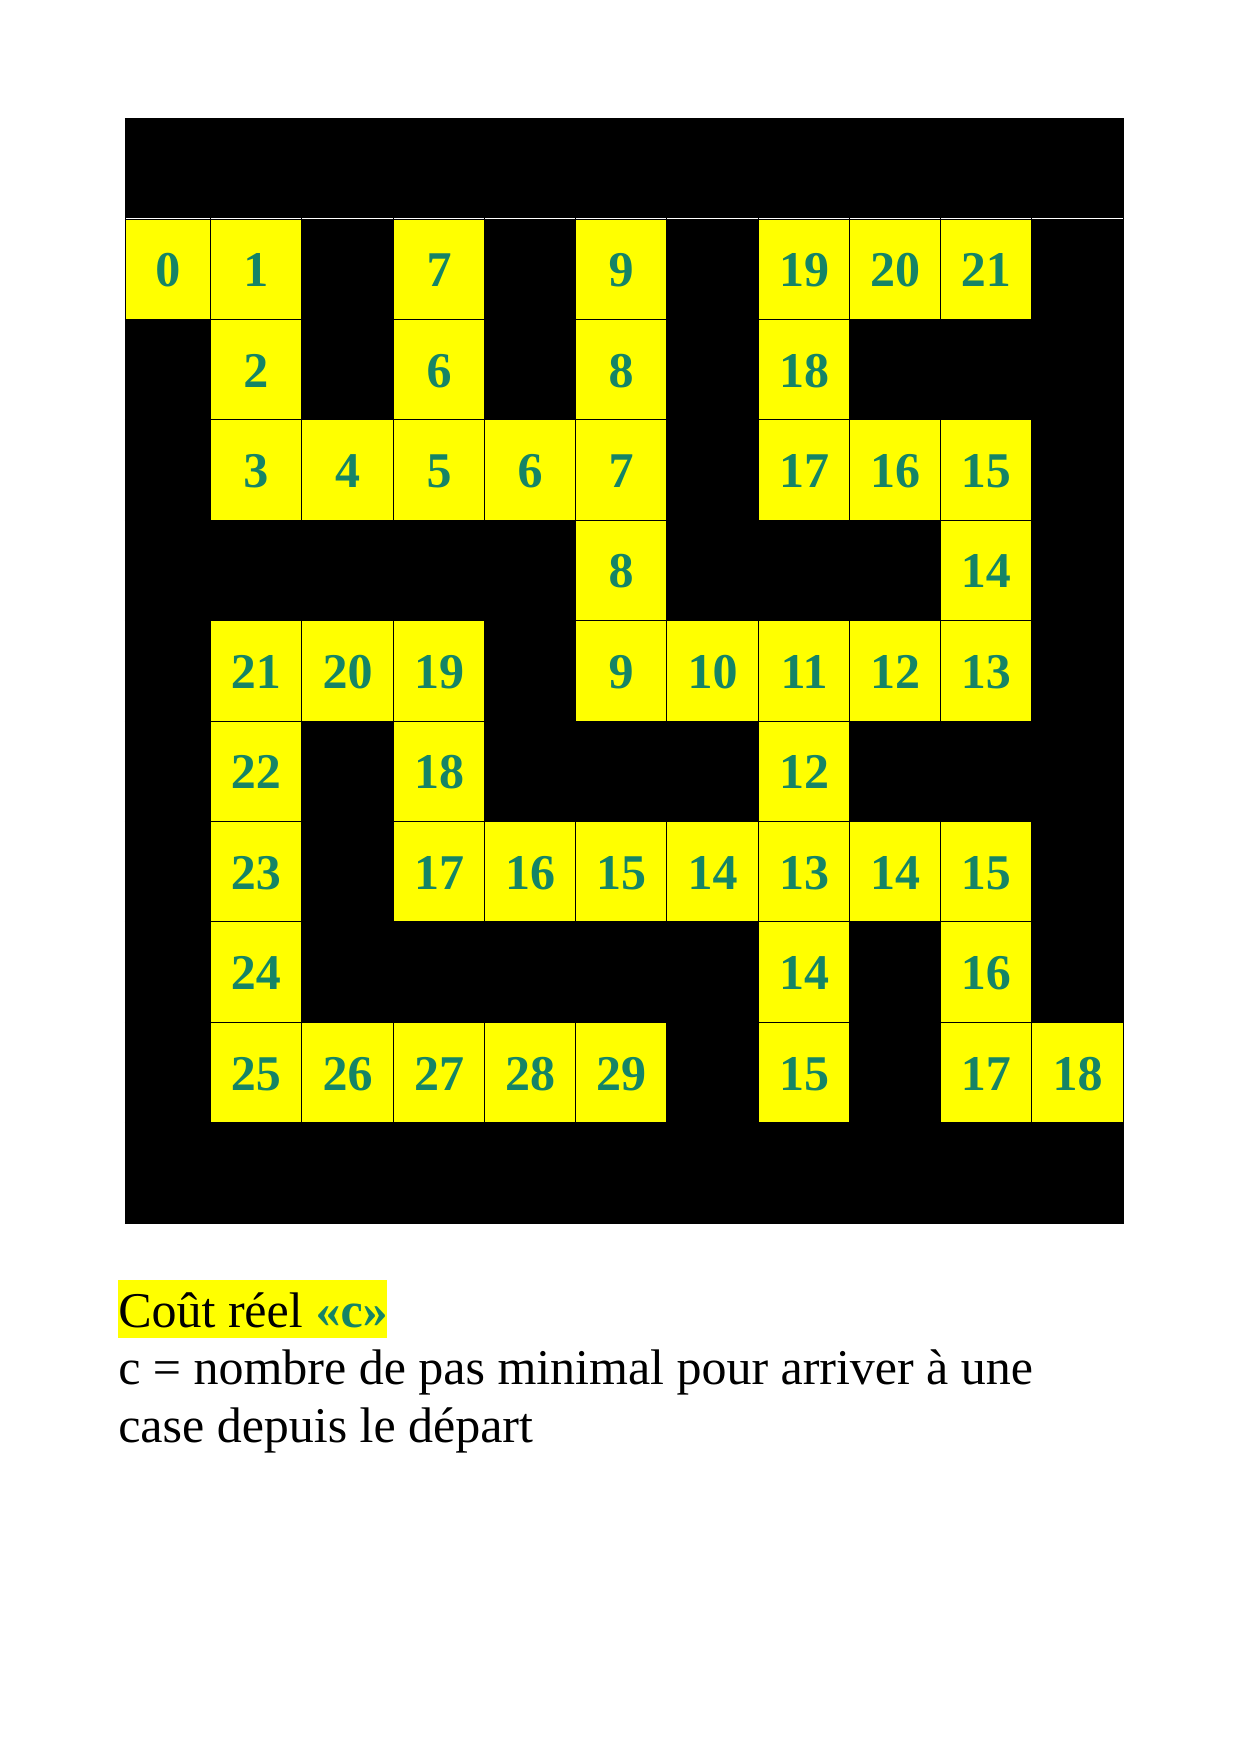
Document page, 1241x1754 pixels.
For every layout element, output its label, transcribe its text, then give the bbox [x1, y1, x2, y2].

table_cell 17 [941, 1023, 1031, 1122]
table_cell [126, 1023, 210, 1122]
table_cell 11 [759, 621, 849, 721]
table_cell [1032, 220, 1123, 319]
table_cell 19 [759, 220, 849, 319]
table_cell [302, 320, 393, 419]
table_cell [667, 1023, 758, 1122]
table_cell [302, 822, 393, 921]
table_cell 18 [1032, 1023, 1123, 1122]
table_cell [941, 1123, 1031, 1223]
table_cell [850, 722, 940, 821]
table_cell [1032, 822, 1123, 921]
table_cell 15 [759, 1023, 849, 1122]
table_cell 12 [759, 722, 849, 821]
table_header [211, 119, 301, 218]
table_cell 23 [211, 822, 301, 921]
table_cell 14 [667, 822, 758, 921]
table_cell [1032, 521, 1123, 620]
table_cell [485, 320, 575, 419]
table_cell 28 [485, 1023, 575, 1122]
table_cell 8 [576, 521, 666, 620]
table_cell [667, 521, 758, 620]
table_cell [394, 521, 484, 620]
table_cell 16 [941, 922, 1031, 1022]
table_cell 6 [394, 320, 484, 419]
table_cell [576, 922, 666, 1022]
table_cell 4 [302, 420, 393, 520]
table_cell 20 [302, 621, 393, 721]
table_cell [485, 621, 575, 721]
table_cell 9 [576, 220, 666, 319]
table_cell 15 [941, 420, 1031, 520]
table_cell [394, 922, 484, 1022]
table_cell [850, 1023, 940, 1122]
table_cell 7 [394, 220, 484, 319]
table_cell 14 [759, 922, 849, 1022]
table_cell 14 [941, 521, 1031, 620]
table_cell 13 [941, 621, 1031, 721]
table_cell [302, 220, 393, 319]
table_header [759, 119, 849, 218]
table_cell [126, 722, 210, 821]
table_cell 7 [576, 420, 666, 520]
table_cell 14 [850, 822, 940, 921]
table_header [667, 119, 758, 218]
table_cell [126, 1123, 210, 1223]
table_cell [759, 521, 849, 620]
table_cell [667, 1123, 758, 1223]
table_cell 15 [941, 822, 1031, 921]
table_cell [485, 521, 575, 620]
table_cell 20 [850, 220, 940, 319]
text Coût réel «c» [118, 1280, 1122, 1338]
table_header [485, 119, 575, 218]
table_cell [126, 822, 210, 921]
table_cell 16 [850, 420, 940, 520]
table_cell [302, 1123, 393, 1223]
table_cell 21 [941, 220, 1031, 319]
table_cell [1032, 320, 1123, 419]
table_cell [576, 1123, 666, 1223]
table_cell [126, 621, 210, 721]
table_cell [850, 922, 940, 1022]
table_cell [126, 420, 210, 520]
table_cell [1032, 922, 1123, 1022]
table_cell 25 [211, 1023, 301, 1122]
table_cell 18 [394, 722, 484, 821]
table_header [941, 119, 1031, 218]
table_header [302, 119, 393, 218]
table_cell [667, 922, 758, 1022]
table_cell [394, 1123, 484, 1223]
table_cell [1032, 1123, 1123, 1223]
table_cell [126, 521, 210, 620]
text c = nombre de pas minimal pour arriver à une case depuis le départ [118, 1338, 1122, 1453]
table_cell [302, 521, 393, 620]
table_cell 24 [211, 922, 301, 1022]
table_cell 18 [759, 320, 849, 419]
table_cell [576, 722, 666, 821]
table_cell 15 [576, 822, 666, 921]
table_cell 13 [759, 822, 849, 921]
table_cell 17 [759, 420, 849, 520]
table_cell [302, 922, 393, 1022]
table_cell [211, 1123, 301, 1223]
table_cell [485, 922, 575, 1022]
table_cell [485, 220, 575, 319]
table_cell 0 [126, 220, 210, 319]
table_cell [667, 320, 758, 419]
table_cell [485, 722, 575, 821]
table_cell 27 [394, 1023, 484, 1122]
table_cell [667, 722, 758, 821]
table_cell [1032, 621, 1123, 721]
table_header [576, 119, 666, 218]
table_cell 5 [394, 420, 484, 520]
table_cell 6 [485, 420, 575, 520]
table_cell 19 [394, 621, 484, 721]
table_cell 17 [394, 822, 484, 921]
table_cell 2 [211, 320, 301, 419]
table_cell [941, 722, 1031, 821]
table_header [850, 119, 940, 218]
table_cell [126, 922, 210, 1022]
table_cell [1032, 420, 1123, 520]
table_cell [667, 420, 758, 520]
table_cell [1032, 722, 1123, 821]
table_cell [667, 220, 758, 319]
table_cell [850, 1123, 940, 1223]
table_cell [850, 521, 940, 620]
table_header [1032, 119, 1123, 218]
table_cell 16 [485, 822, 575, 921]
table_cell 1 [211, 220, 301, 319]
table_cell [302, 722, 393, 821]
table_cell [485, 1123, 575, 1223]
table_cell [126, 320, 210, 419]
table_cell 22 [211, 722, 301, 821]
table_cell 21 [211, 621, 301, 721]
table_cell 10 [667, 621, 758, 721]
table_cell 12 [850, 621, 940, 721]
table_cell [211, 521, 301, 620]
table_cell [759, 1123, 849, 1223]
table_header [394, 119, 484, 218]
table_cell 29 [576, 1023, 666, 1122]
table_cell [941, 320, 1031, 419]
table_cell 3 [211, 420, 301, 520]
table_header [126, 119, 210, 218]
table_cell 8 [576, 320, 666, 419]
table_cell 26 [302, 1023, 393, 1122]
table_cell [850, 320, 940, 419]
table_cell 9 [576, 621, 666, 721]
